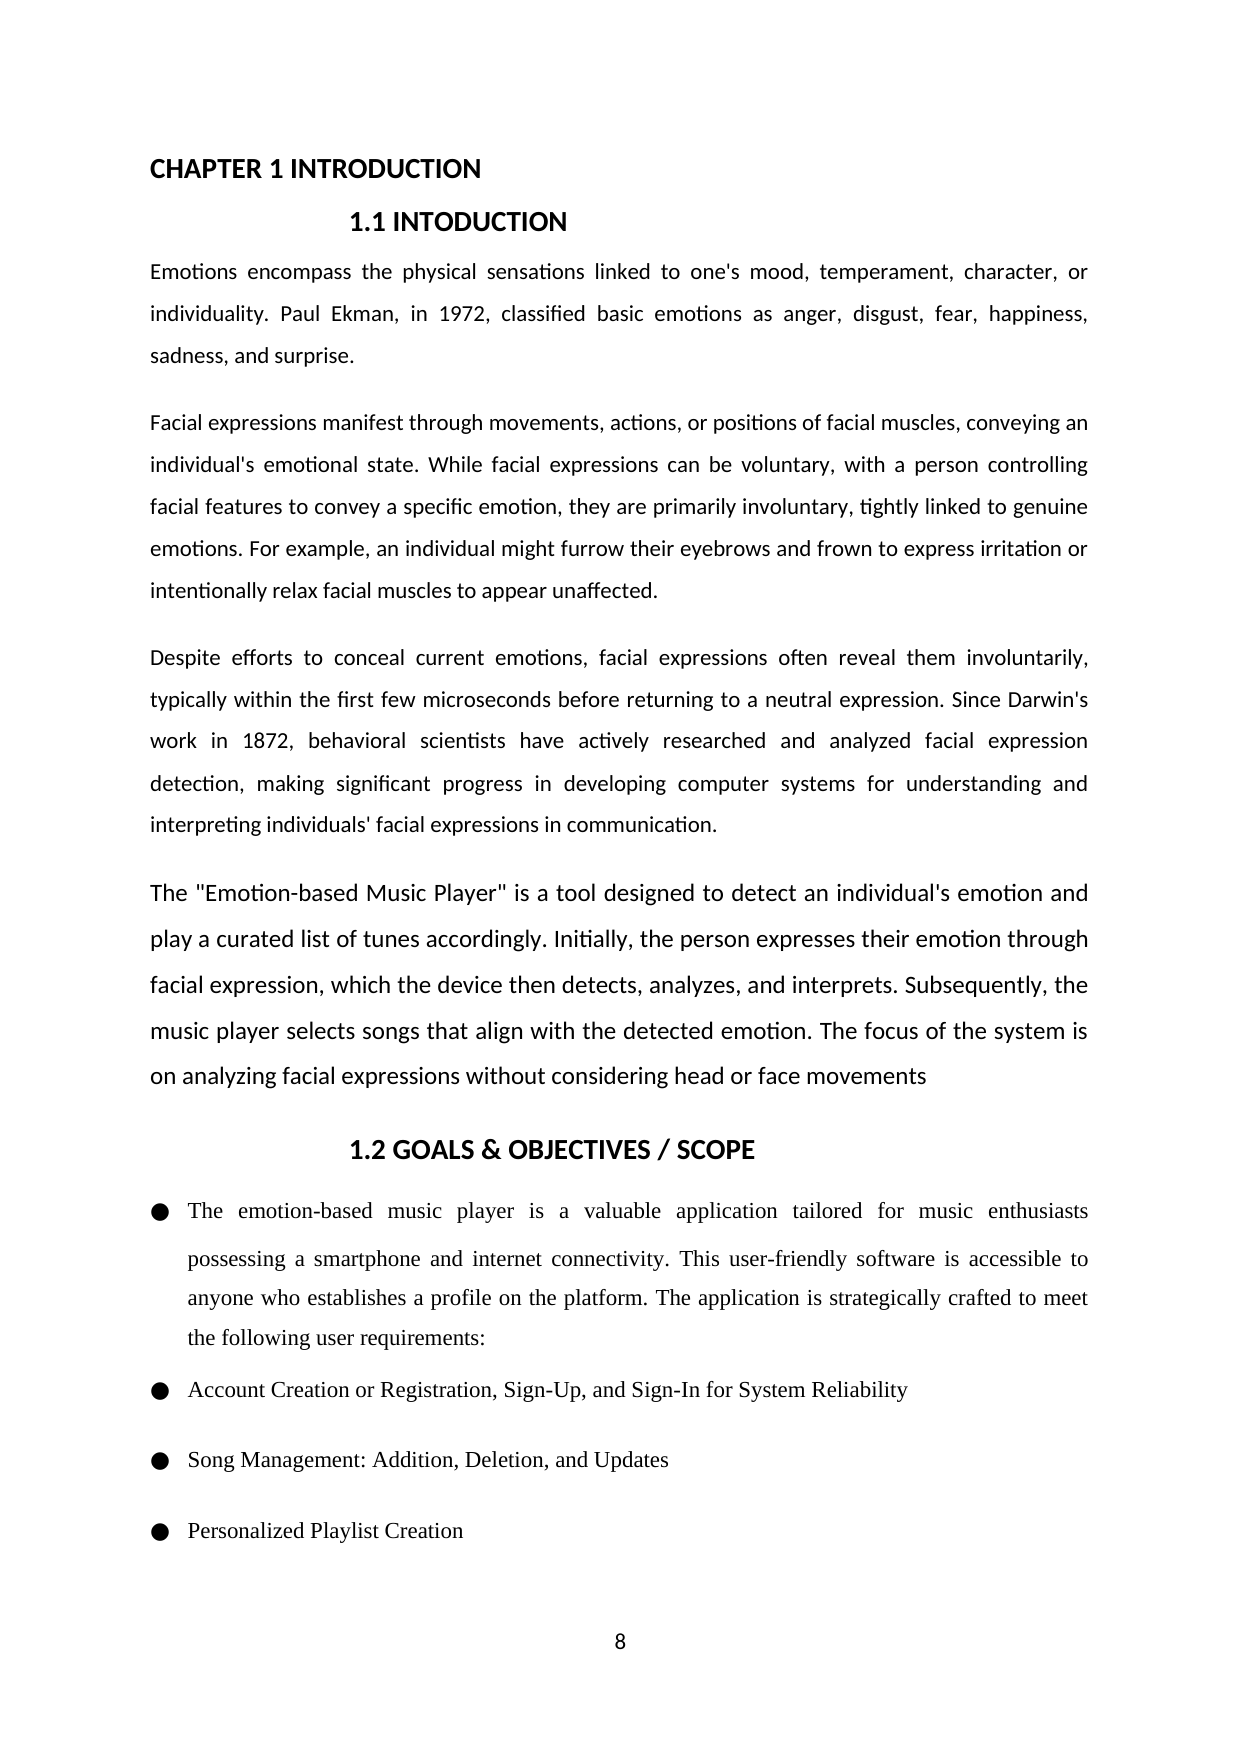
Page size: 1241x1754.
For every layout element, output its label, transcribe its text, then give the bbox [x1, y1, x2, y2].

text Emotions encompass the physical sensations linked to one's mood, temperament, character, or individuality. Paul Ekman, in 1972, classified basic emotions as anger, disgust, fear, happiness, sadness, and surprise. [150, 257, 1090, 369]
subtitle 1.2 GOALS & OBJECTIVES / SCOPE [202, 1131, 1090, 1167]
list The emotion-based music player is a valuable application tailored for music enthusiasts possessing a smartphone and internet connectivity. This user-friendly software is accessible to anyone who establishes a profile on the platform. The application is strategically crafted to meet the following user requirements: [150, 1185, 1090, 1350]
list Song Management: Addition, Deletion, and Updates [150, 1434, 1090, 1481]
list Account Creation or Registration, Sign-Up, and Sign-In for System Reliability [150, 1363, 1090, 1410]
subtitle 1.1 INTODUCTION [202, 203, 1090, 239]
text Facial expressions manifest through movements, actions, or positions of facial muscles, conveying an individual's emotional state. While facial expressions can be voluntary, with a person controlling facial features to convey a specific emotion, they are primarily involuntary, tightly linked to genuine emotions. For example, an individual might furrow their eyebrows and frown to express irritation or intentionally relax facial muscles to appear unaffected. [150, 408, 1090, 604]
list Personalized Playlist Creation [150, 1504, 1090, 1551]
subtitle CHAPTER 1 INTRODUCTION [150, 150, 705, 186]
text Despite efforts to conceal current emotions, facial expressions often reveal them involuntarily, typically within the first few microseconds before returning to a neutral expression. Since Darwin's work in 1872, behavioral scientists have actively researched and analyzed facial expression detection, making significant progress in developing computer systems for understanding and interpreting individuals' facial expressions in communication. [150, 643, 1090, 839]
text The "Emotion-based Music Player" is a tool designed to detect an individual's emotion and play a curated list of tunes accordingly. Initially, the person expresses their emotion through facial expression, which the device then detects, analyzes, and interprets. Subsequently, the music player selects songs that align with the detected emotion. The focus of the system is on analyzing facial expressions without considering head or face movements [150, 878, 1090, 1091]
